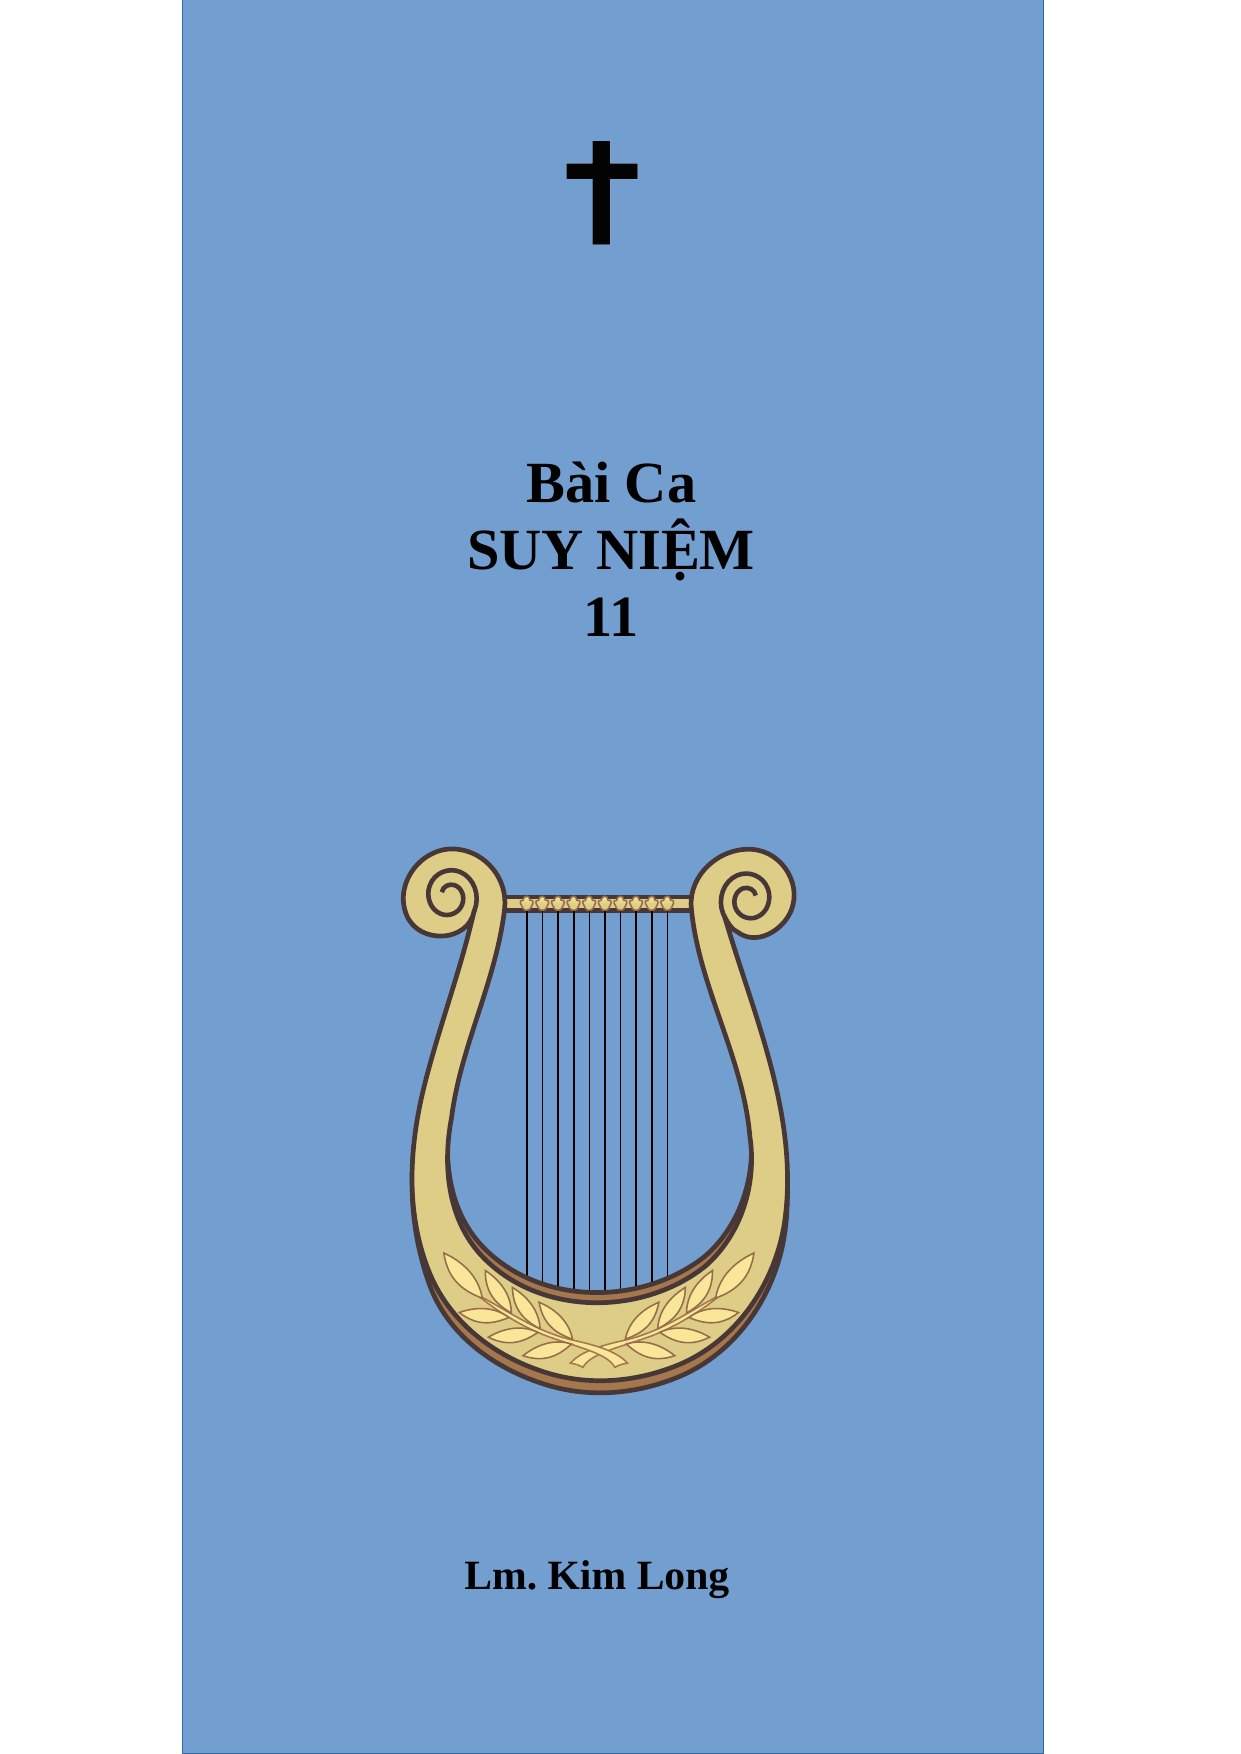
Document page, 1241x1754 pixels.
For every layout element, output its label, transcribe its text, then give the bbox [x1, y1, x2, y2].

text 11 [301, 582, 921, 649]
text Lm. Kim Long [315, 1551, 878, 1599]
text SUY NIỆM [301, 515, 921, 582]
text Bài Ca [301, 448, 921, 515]
